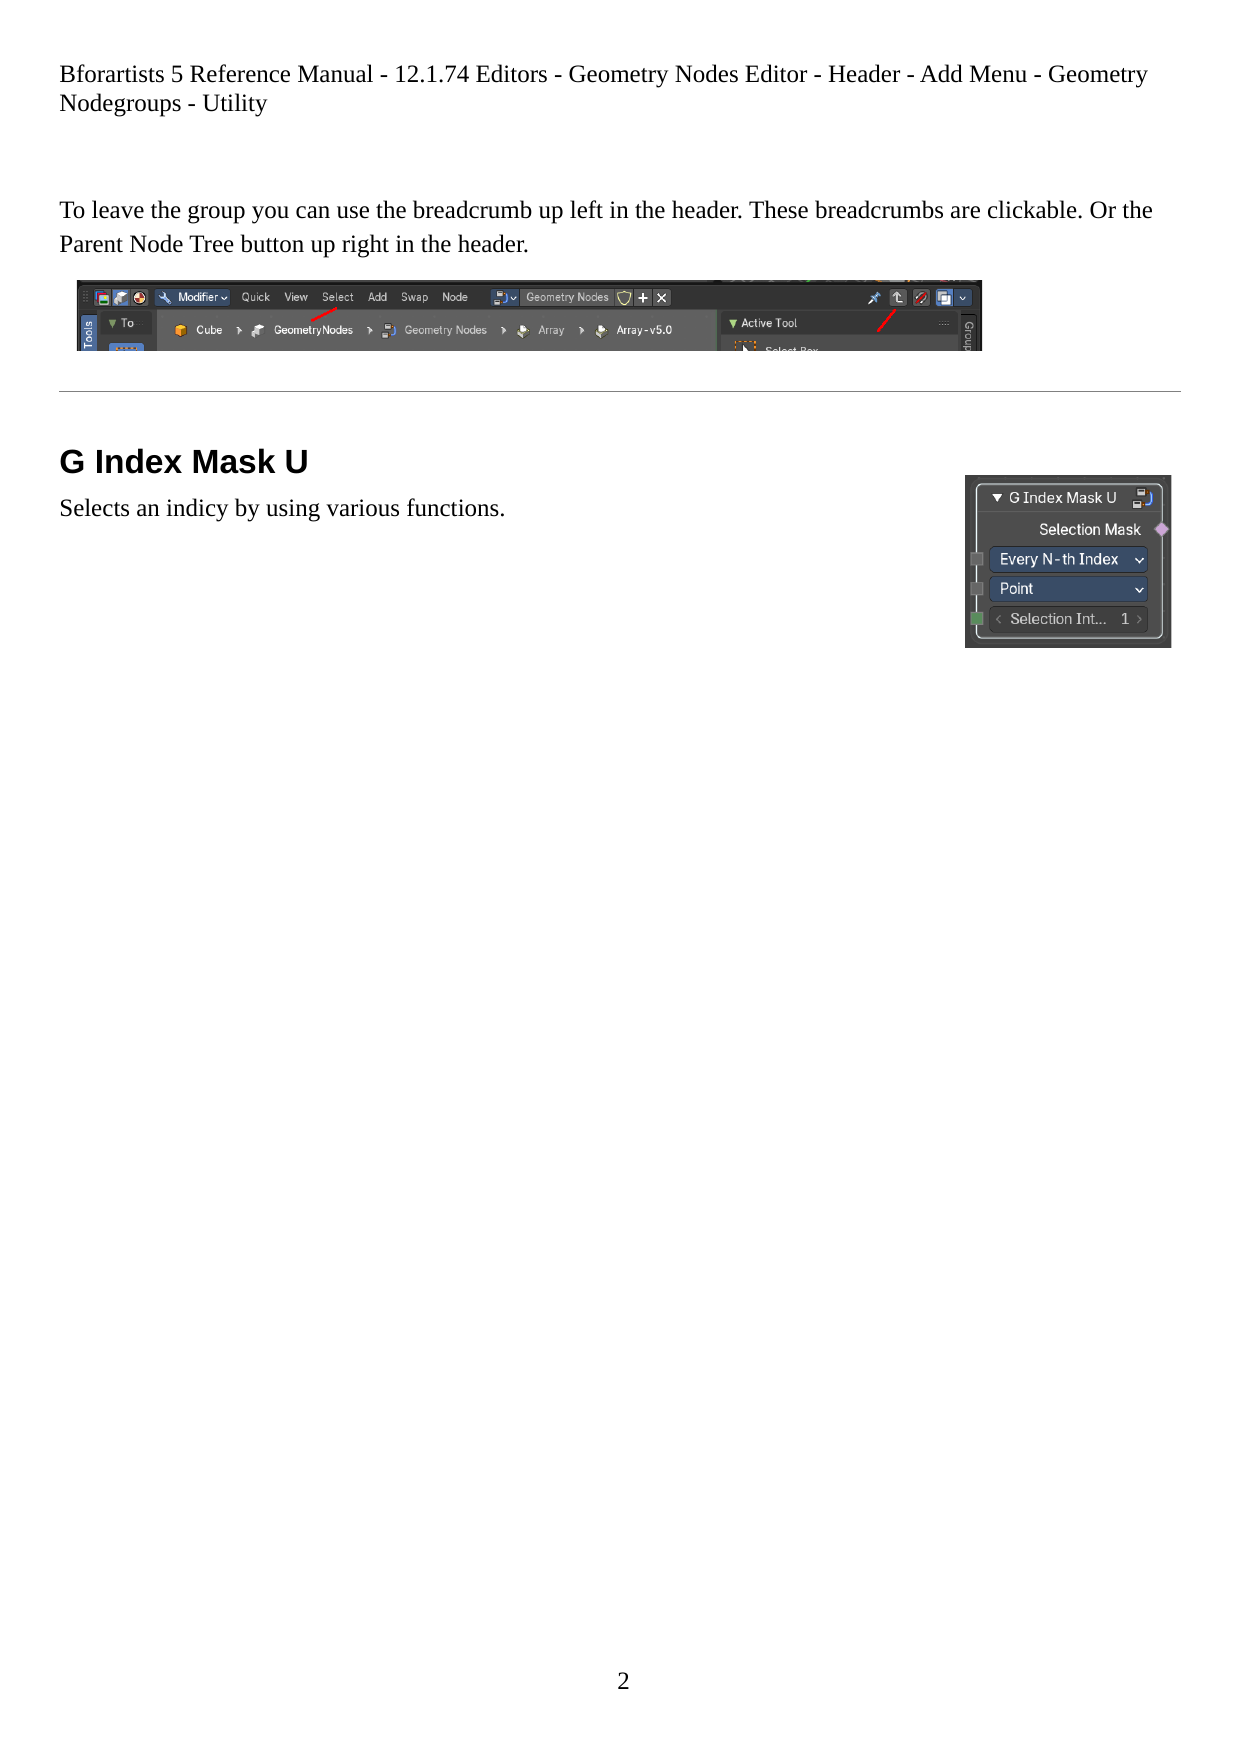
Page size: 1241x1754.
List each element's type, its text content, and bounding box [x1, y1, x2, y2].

text To leave the group you can use the breadcrumb up left in the header. These breadcrumbs are clickable. Or the Parent Node Tree button up right in the header. [59, 195, 1181, 258]
picture [76, 280, 983, 351]
picture [965, 475, 1172, 648]
text Selects an indicy by using various functions. [59, 493, 965, 522]
subtitle G Index Mask U [59, 442, 1181, 480]
